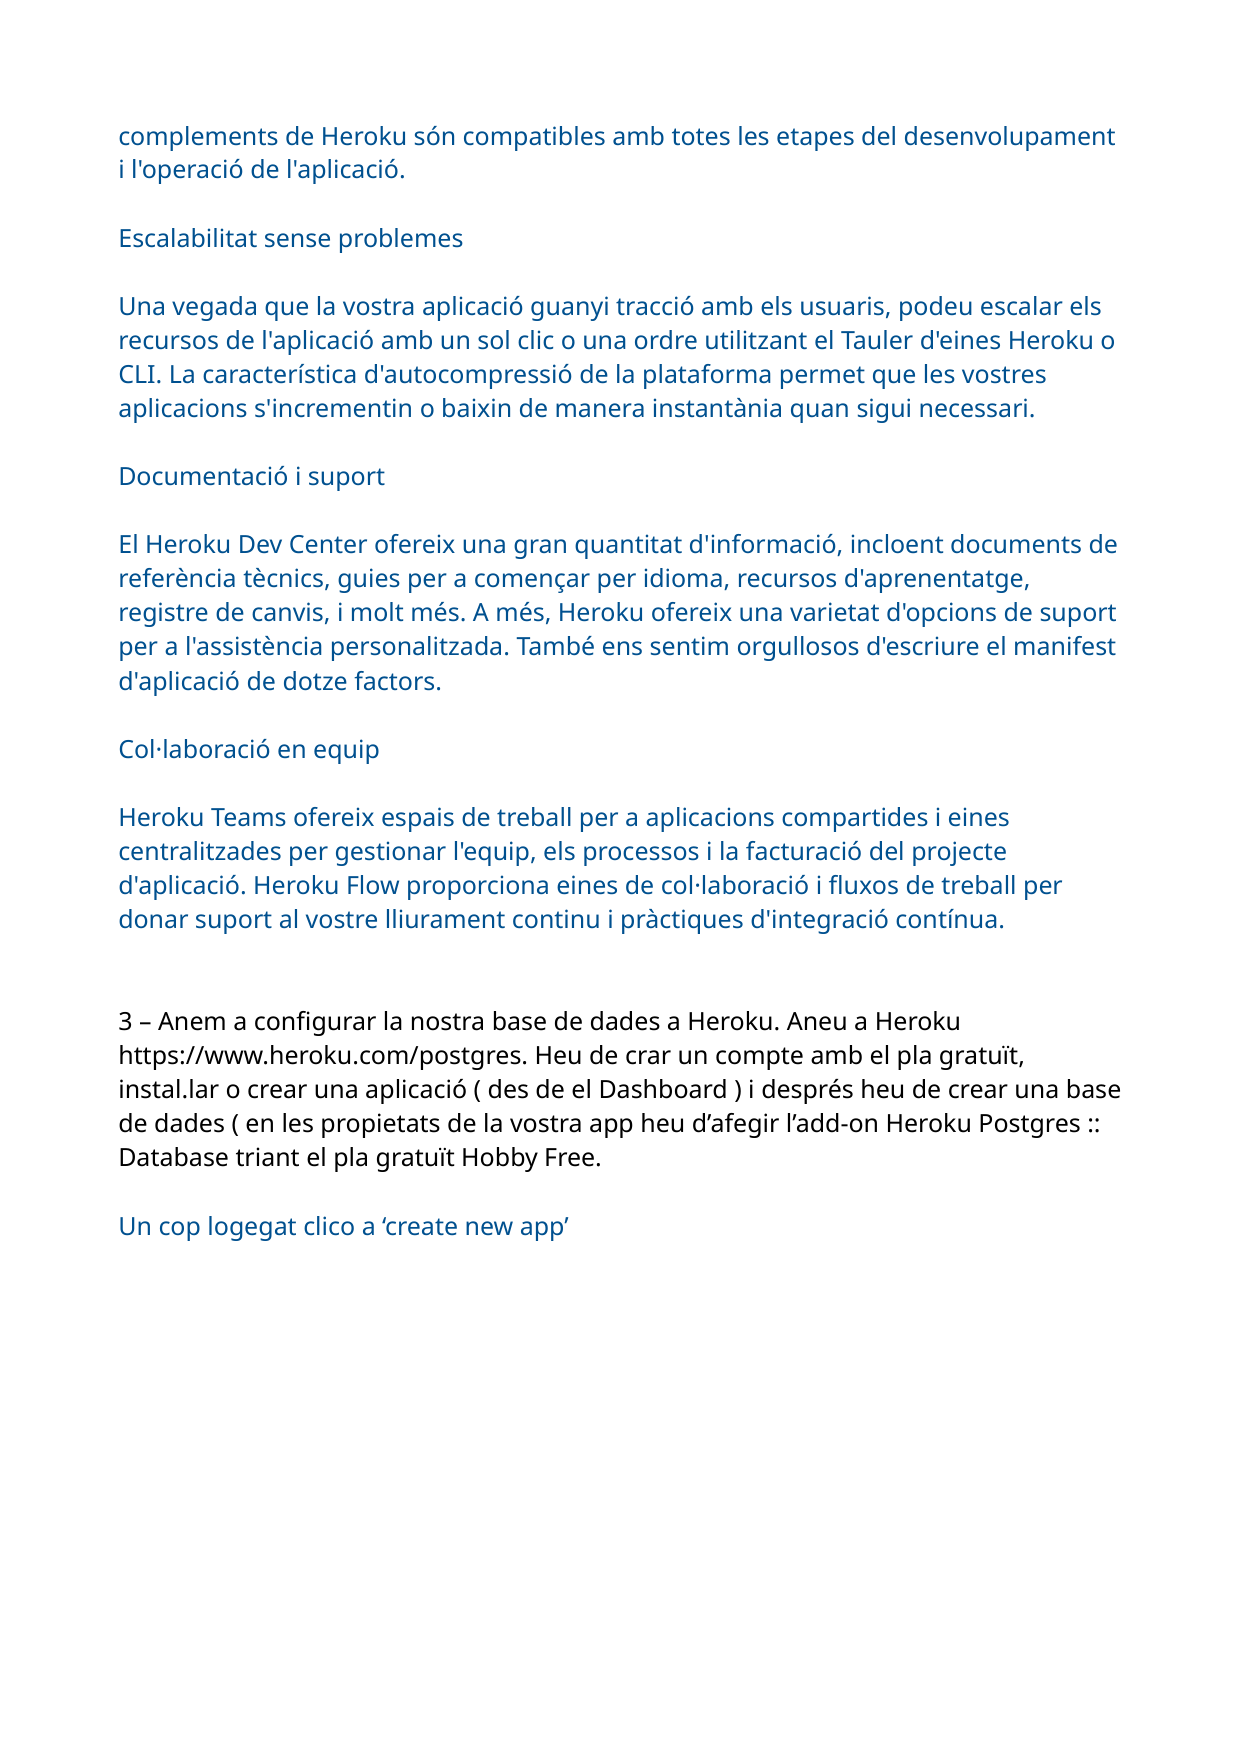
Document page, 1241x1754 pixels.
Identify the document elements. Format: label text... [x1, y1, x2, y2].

text complements de Heroku són compatibles amb totes les etapes del desenvolupament i l'operació de l'aplicació. [118, 118, 1122, 186]
text El Heroku Dev Center ofereix una gran quantitat d'informació, incloent documents de referència tècnics, guies per a començar per idioma, recursos d'aprenentatge, registre de canvis, i molt més. A més, Heroku ofereix una varietat d'opcions de suport per a l'assistència personalitzada. També ens sentim orgullosos d'escriure el manifest d'aplicació de dotze factors. [118, 527, 1122, 697]
text Documentació i suport [118, 459, 1122, 493]
text Col·laboració en equip [118, 731, 1122, 765]
text Un cop logegat clico a ‘create new app’ [118, 1208, 1122, 1242]
text Escalabilitat sense problemes [118, 220, 1122, 254]
text Una vegada que la vostra aplicació guanyi tracció amb els usuaris, podeu escalar els recursos de l'aplicació amb un sol clic o una ordre utilitzant el Tauler d'eines Heroku o CLI. La característica d'autocompressió de la plataforma permet que les vostres aplicacions s'incrementin o baixin de manera instantània quan sigui necessari. [118, 288, 1122, 425]
text Heroku Teams ofereix espais de treball per a aplicacions compartides i eines centralitzades per gestionar l'equip, els processos i la facturació del projecte d'aplicació. Heroku Flow proporciona eines de col·laboració i fluxos de treball per donar suport al vostre lliurament continu i pràctiques d'integració contínua. [118, 799, 1122, 936]
text 3 – Anem a configurar la nostra base de dades a Heroku. Aneu a Heroku [118, 1004, 1122, 1038]
text https://www.heroku.com/postgres. Heu de crar un compte amb el pla gratuït, instal.lar o crear una aplicació ( des de el Dashboard ) i després heu de crear una base de dades ( en les propietats de la vostra app heu d’afegir l’add-on Heroku Postgres :: Database triant el pla gratuït Hobby Free. [118, 1038, 1122, 1174]
